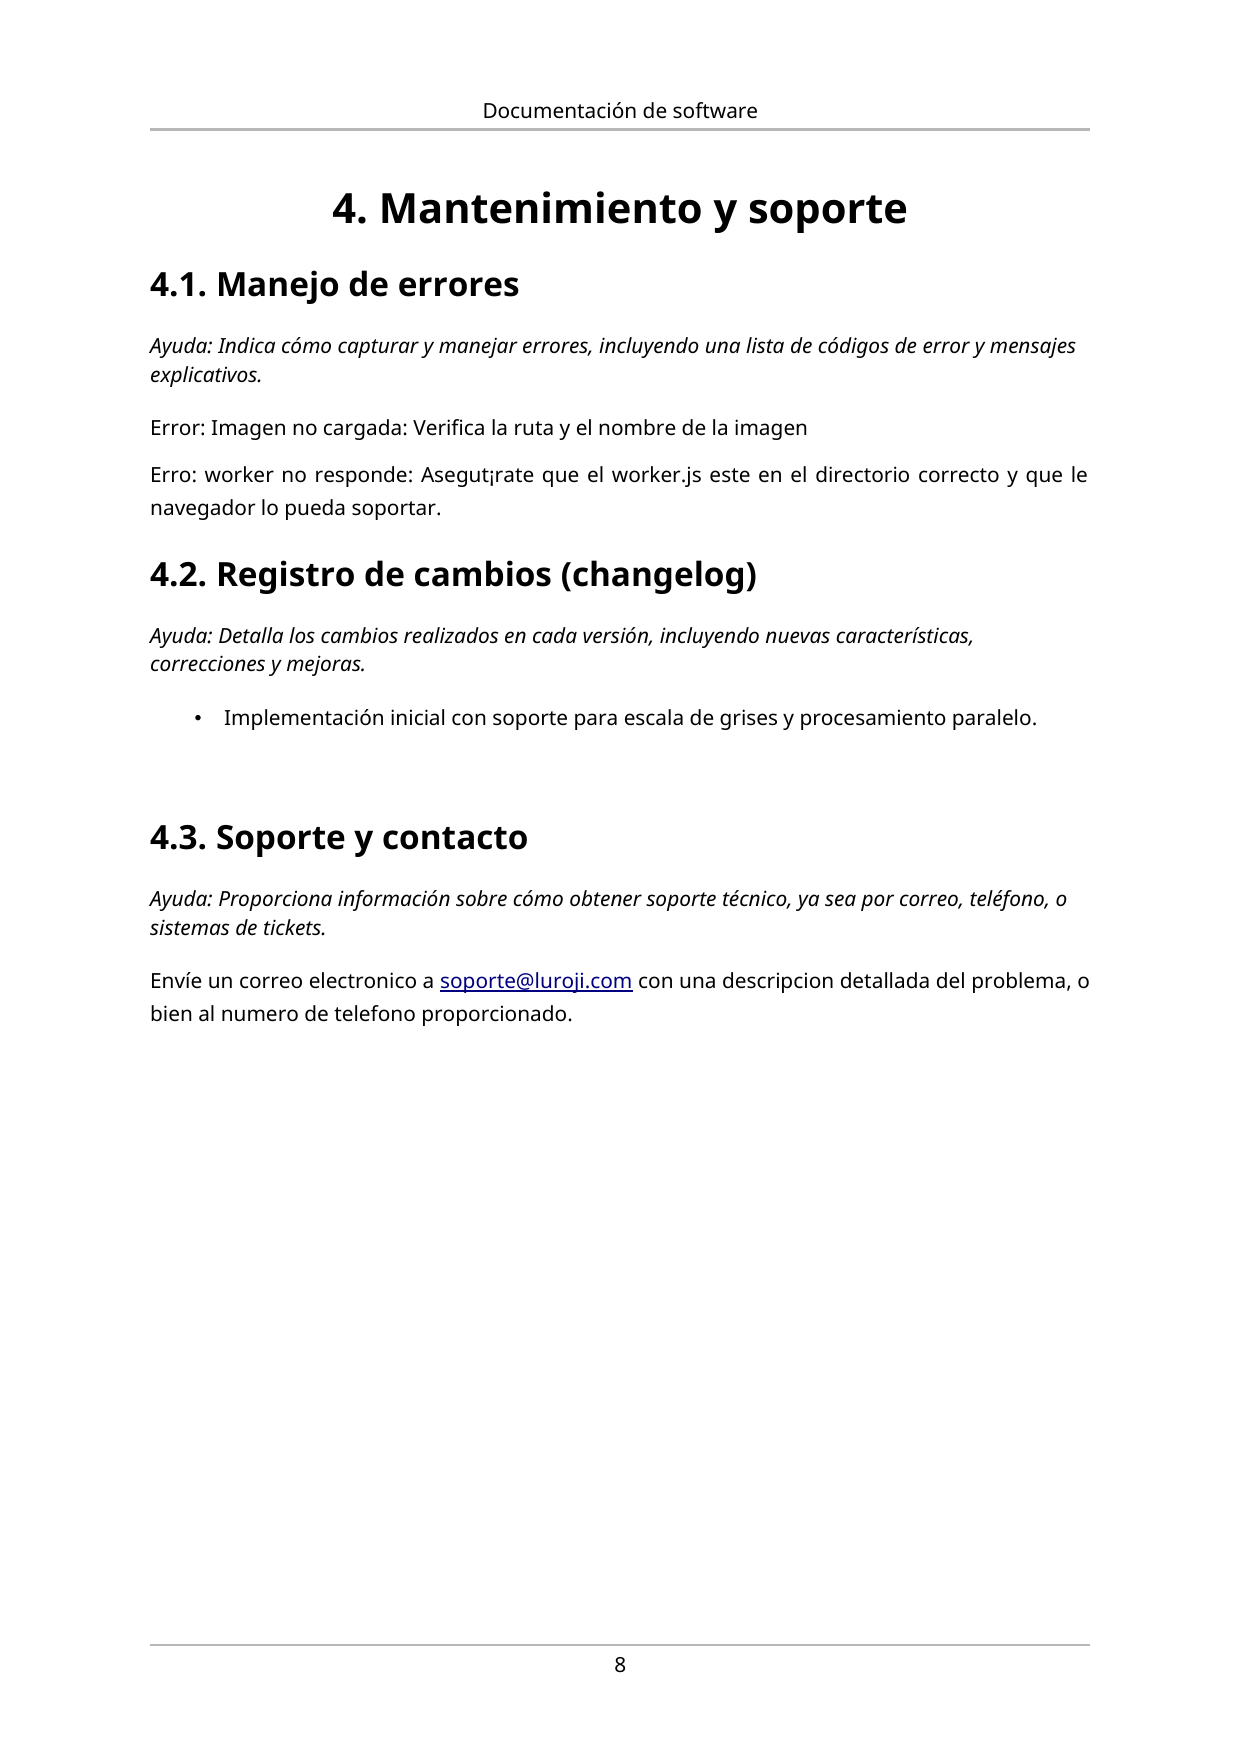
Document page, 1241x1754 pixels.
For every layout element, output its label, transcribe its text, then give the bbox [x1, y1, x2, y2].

text Error: Imagen no cargada: Verifica la ruta y el nombre de la imagen [150, 413, 1090, 442]
text Ayuda: Indica cómo capturar y manejar errores, incluyendo una lista de códigos de error y mensajes explicativos. [150, 331, 1090, 388]
subtitle 4.3. Soporte y contacto [150, 814, 1090, 859]
list Implementación inicial con soporte para escala de grises y procesamiento paralelo. [194, 703, 1090, 731]
text Envíe un correo electronico a soporte@luroji.com con una descripcion detallada del problema, o bien al numero de telefono proporcionado. [150, 966, 1090, 1027]
subtitle 4. Mantenimiento y soporte [150, 179, 1090, 236]
text Ayuda: Detalla los cambios realizados en cada versión, incluyendo nuevas características, correcciones y mejoras. [150, 621, 1090, 678]
text Erro: worker no responde: Asegut¡rate que el worker.js este en el directorio correcto y que le navegador lo pueda soportar. [150, 460, 1090, 521]
subtitle 4.1. Manejo de errores [150, 261, 1090, 306]
subtitle 4.2. Registro de cambios (changelog) [150, 551, 1090, 596]
text Ayuda: Proporciona información sobre cómo obtener soporte técnico, ya sea por correo, teléfono, o sistemas de tickets. [150, 884, 1090, 941]
